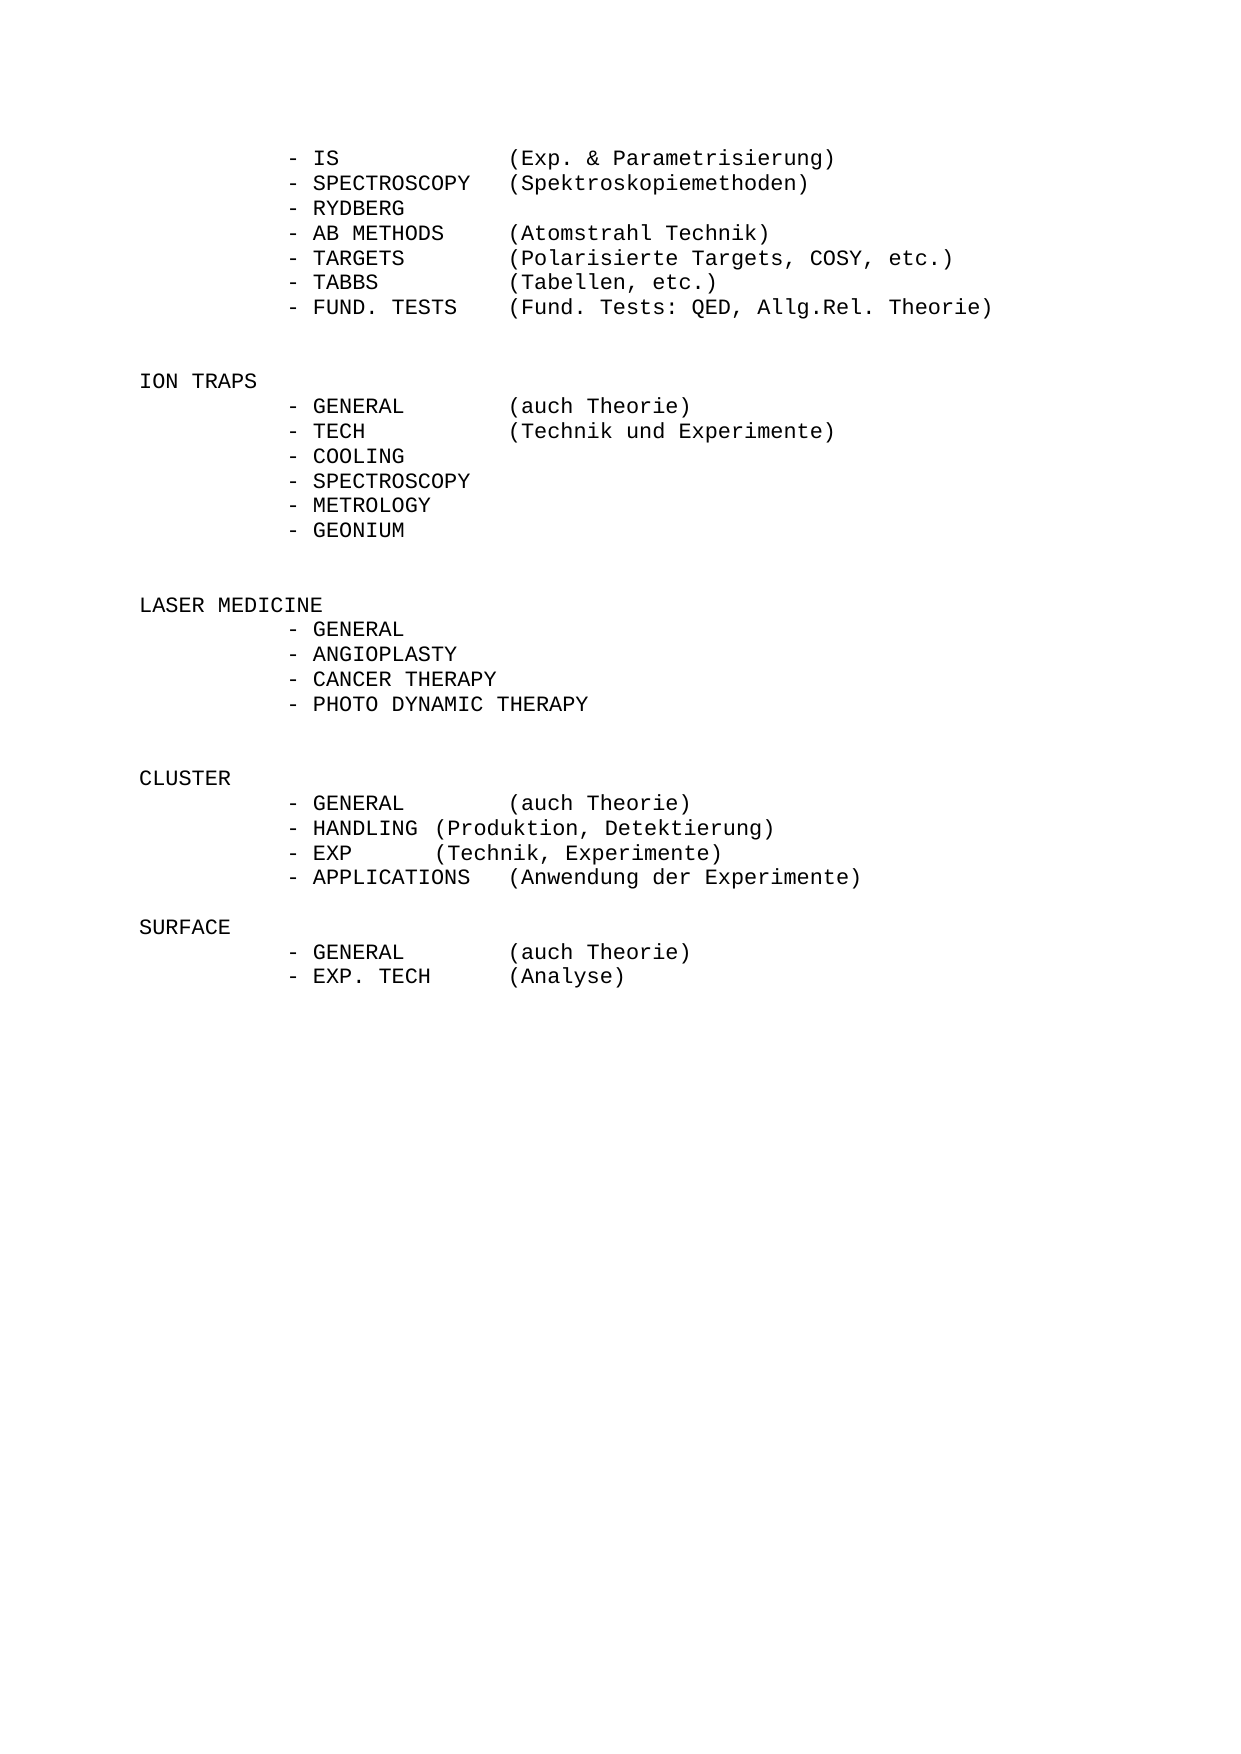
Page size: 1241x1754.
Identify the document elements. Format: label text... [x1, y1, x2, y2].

text - TARGETS (Polarisierte Targets, COSY, etc.) [139, 247, 1101, 272]
text CLUSTER [139, 767, 1101, 792]
text - GENERAL (auch Theorie) [139, 941, 1101, 966]
text LASER MEDICINE [139, 594, 1101, 619]
text ION TRAPS [139, 371, 1101, 396]
text - GENERAL (auch Theorie) [139, 396, 1101, 420]
text - METROLOGY [139, 495, 1101, 519]
text - APPLICATIONS (Anwendung der Experimente) [139, 867, 1101, 891]
text - CANCER THERAPY [139, 668, 1101, 693]
text SURFACE [139, 916, 1101, 941]
text - ANGIOPLASTY [139, 643, 1101, 668]
text - SPECTROSCOPY [139, 470, 1101, 495]
text - AB METHODS (Atomstrahl Technik) [139, 222, 1101, 247]
text - GENERAL [139, 619, 1101, 643]
text - GENERAL (auch Theorie) [139, 792, 1101, 817]
text - TECH (Technik und Experimente) [139, 420, 1101, 445]
text - SPECTROSCOPY (Spektroskopiemethoden) [139, 172, 1101, 197]
text - COOLING [139, 445, 1101, 470]
text - IS (Exp. & Parametrisierung) [139, 148, 1101, 172]
text - PHOTO DYNAMIC THERAPY [139, 693, 1101, 718]
text - TABBS (Tabellen, etc.) [139, 272, 1101, 296]
text - HANDLING (Produktion, Detektierung) [139, 817, 1101, 842]
text - GEONIUM [139, 519, 1101, 544]
text - RYDBERG [139, 197, 1101, 222]
text - FUND. TESTS (Fund. Tests: QED, Allg.Rel. Theorie) [139, 296, 1101, 321]
text - EXP. TECH (Analyse) [139, 966, 1101, 991]
text - EXP (Technik, Experimente) [139, 842, 1101, 867]
